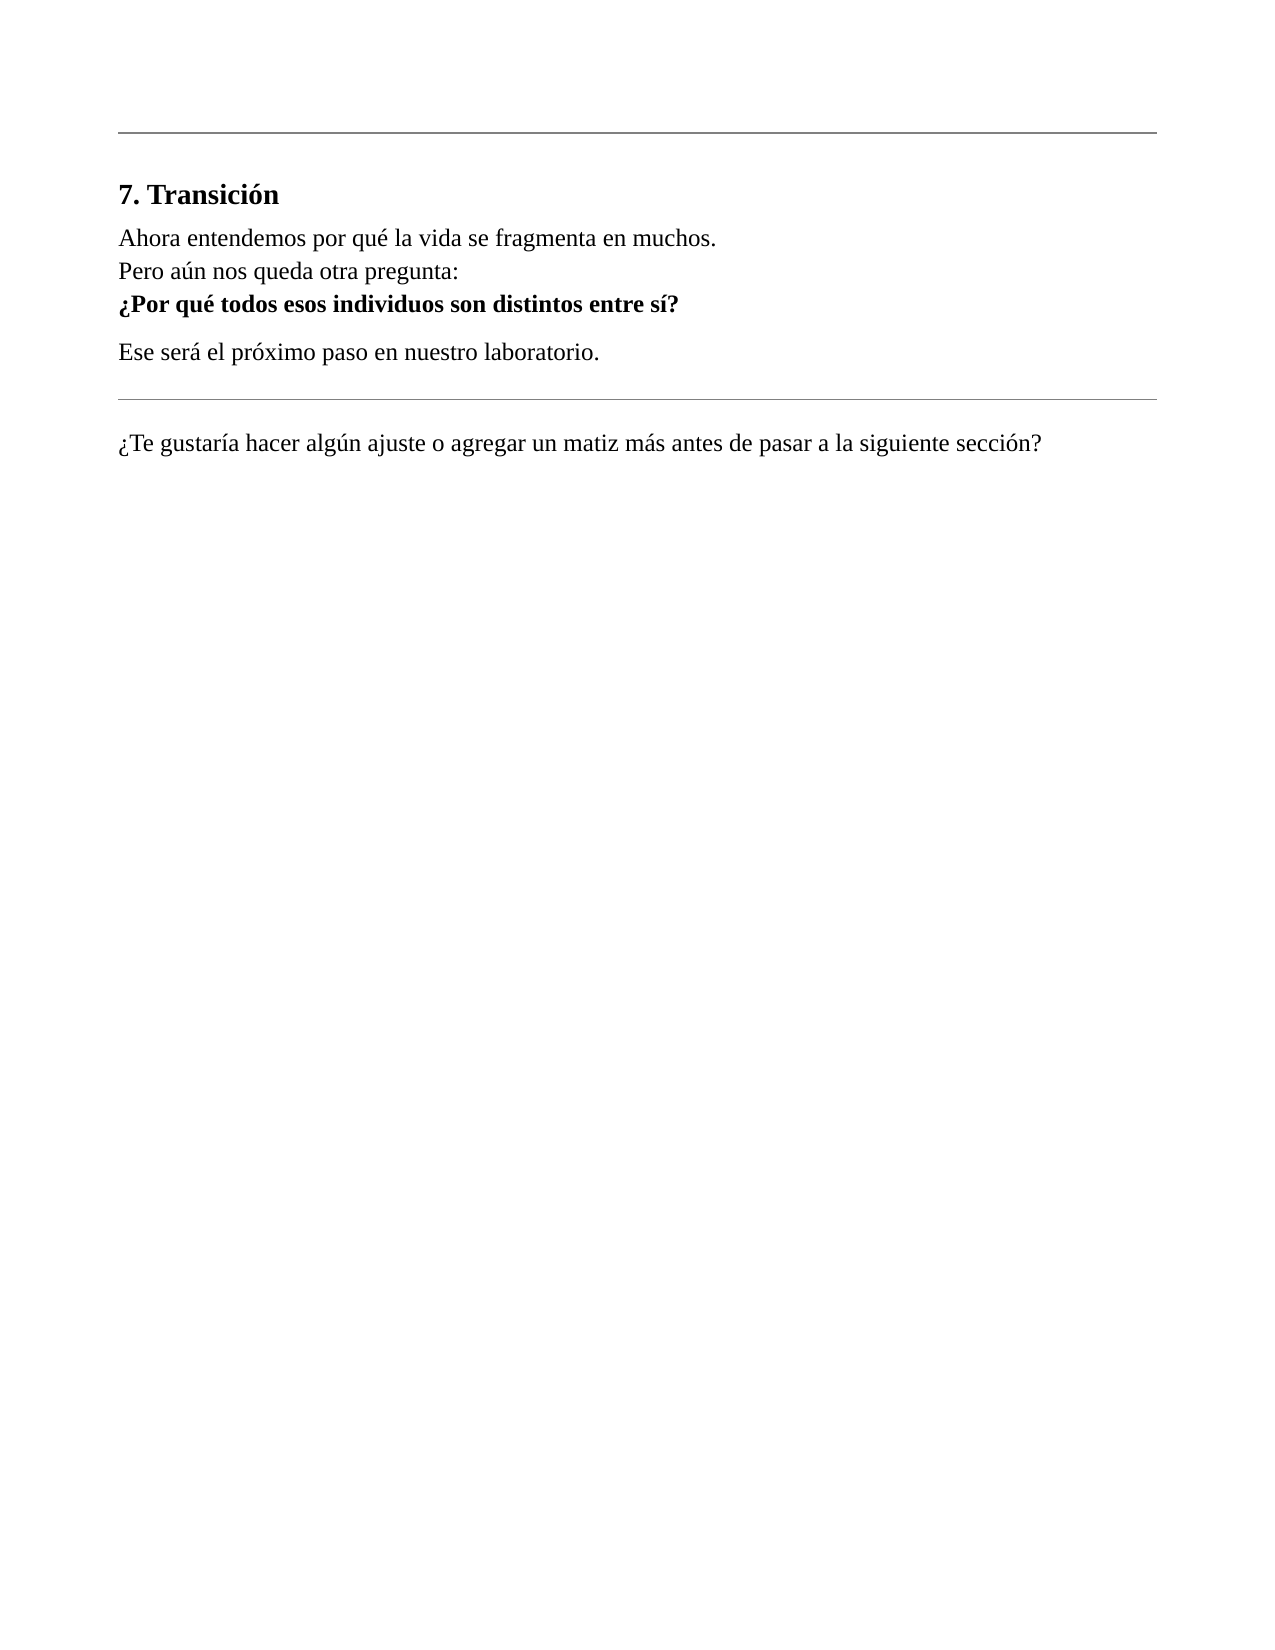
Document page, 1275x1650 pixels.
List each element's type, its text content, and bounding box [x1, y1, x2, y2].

text Ese será el próximo paso en nuestro laboratorio. [118, 337, 1157, 365]
text ¿Te gustaría hacer algún ajuste o agregar un matiz más antes de pasar a la siguiente sección? [118, 428, 1157, 457]
subtitle 7. Transición [118, 177, 1157, 211]
text Ahora entendemos por qué la vida se fragmenta en muchos. Pero aún nos queda otra pregunta: ¿Por qué todos esos individuos son distintos entre sí? [118, 223, 1157, 318]
